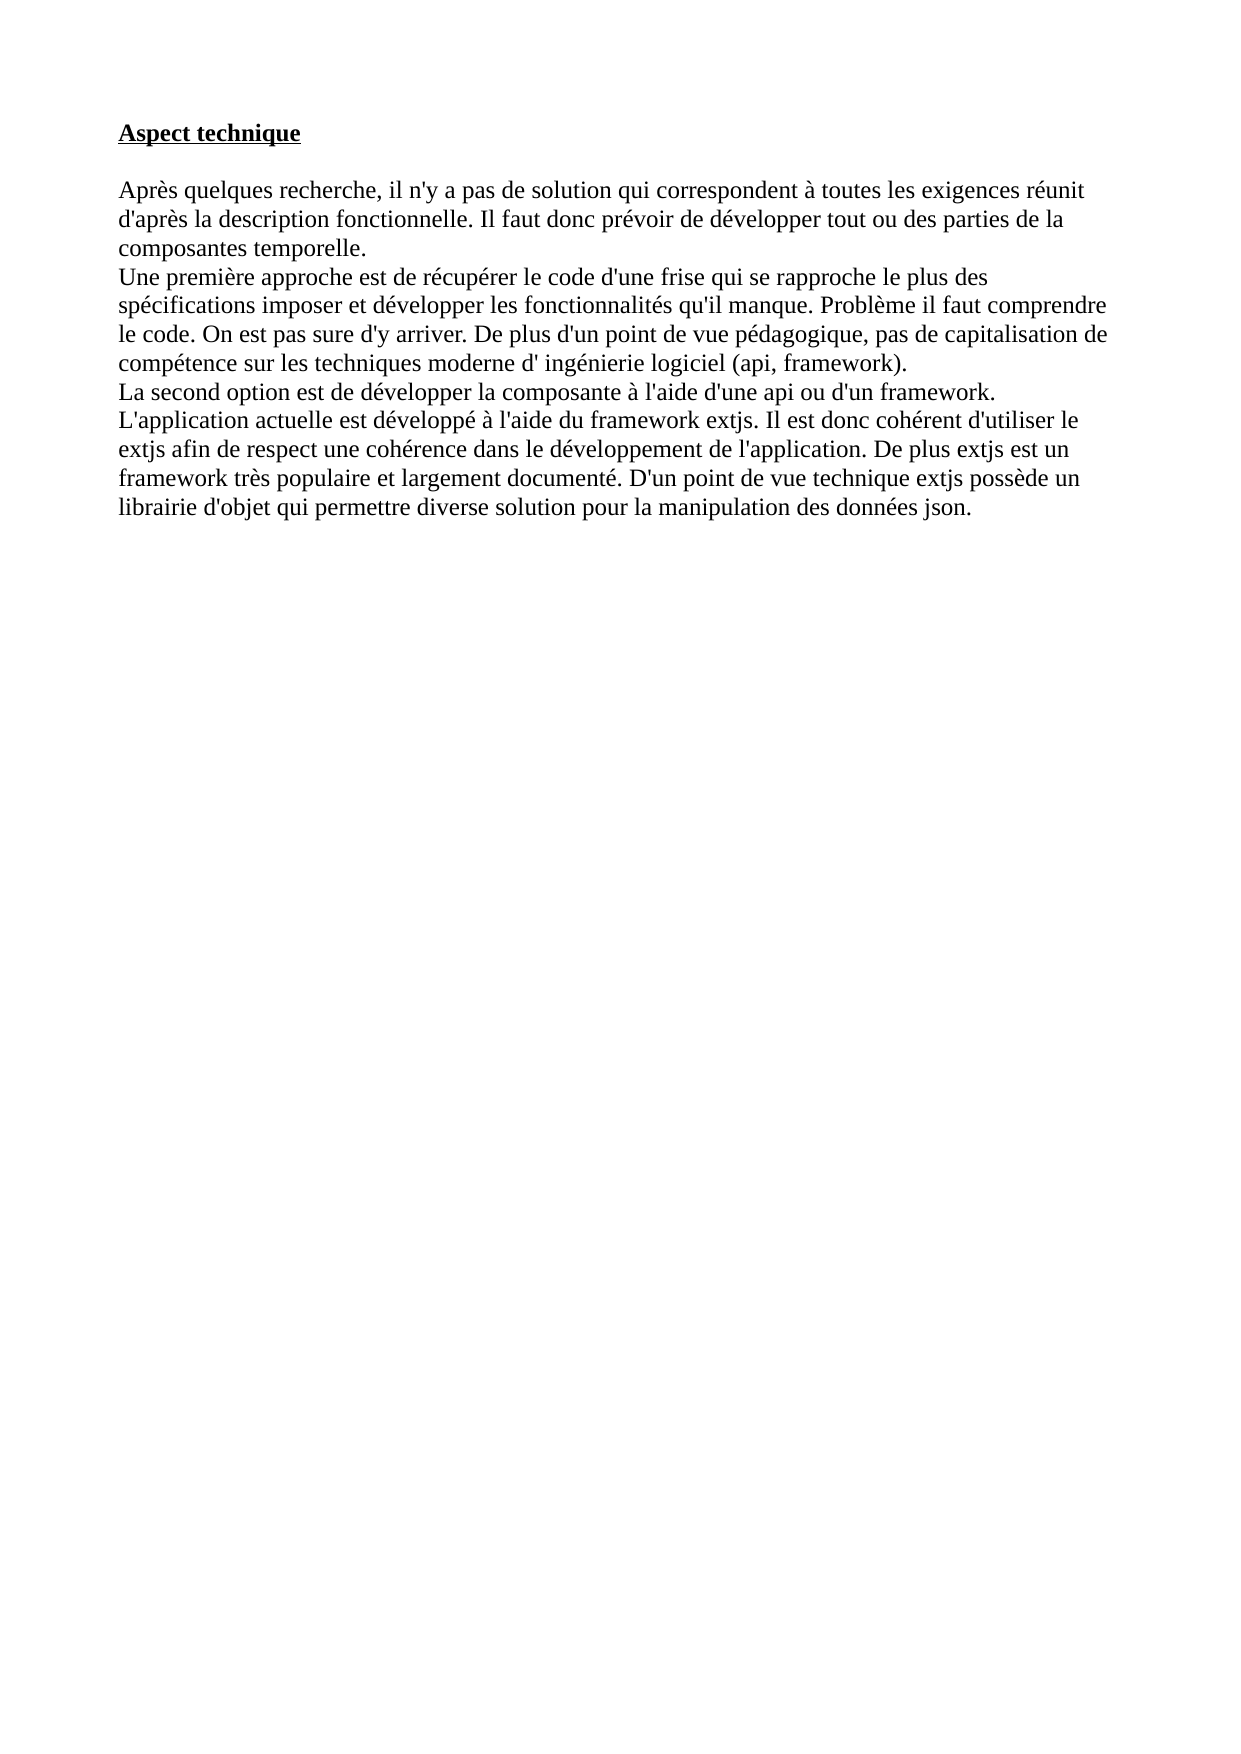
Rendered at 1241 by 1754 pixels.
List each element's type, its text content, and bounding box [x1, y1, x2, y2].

text La second option est de développer la composante à l'aide d'une api ou d'un framework. L'application actuelle est développé à l'aide du framework extjs. Il est donc cohérent d'utiliser le extjs afin de respect une cohérence dans le développement de l'application. De plus extjs est un framework très populaire et largement documenté. D'un point de vue technique extjs possède un librairie d'objet qui permettre diverse solution pour la manipulation des données json. [118, 377, 1122, 521]
text Aspect technique [118, 118, 1122, 147]
text Après quelques recherche, il n'y a pas de solution qui correspondent à toutes les exigences réunit d'après la description fonctionnelle. Il faut donc prévoir de développer tout ou des parties de la composantes temporelle. [118, 176, 1122, 262]
text Une première approche est de récupérer le code d'une frise qui se rapproche le plus des spécifications imposer et développer les fonctionnalités qu'il manque. Problème il faut comprendre le code. On est pas sure d'y arriver. De plus d'un point de vue pédagogique, pas de capitalisation de compétence sur les techniques moderne d' ingénierie logiciel (api, framework). [118, 262, 1122, 377]
